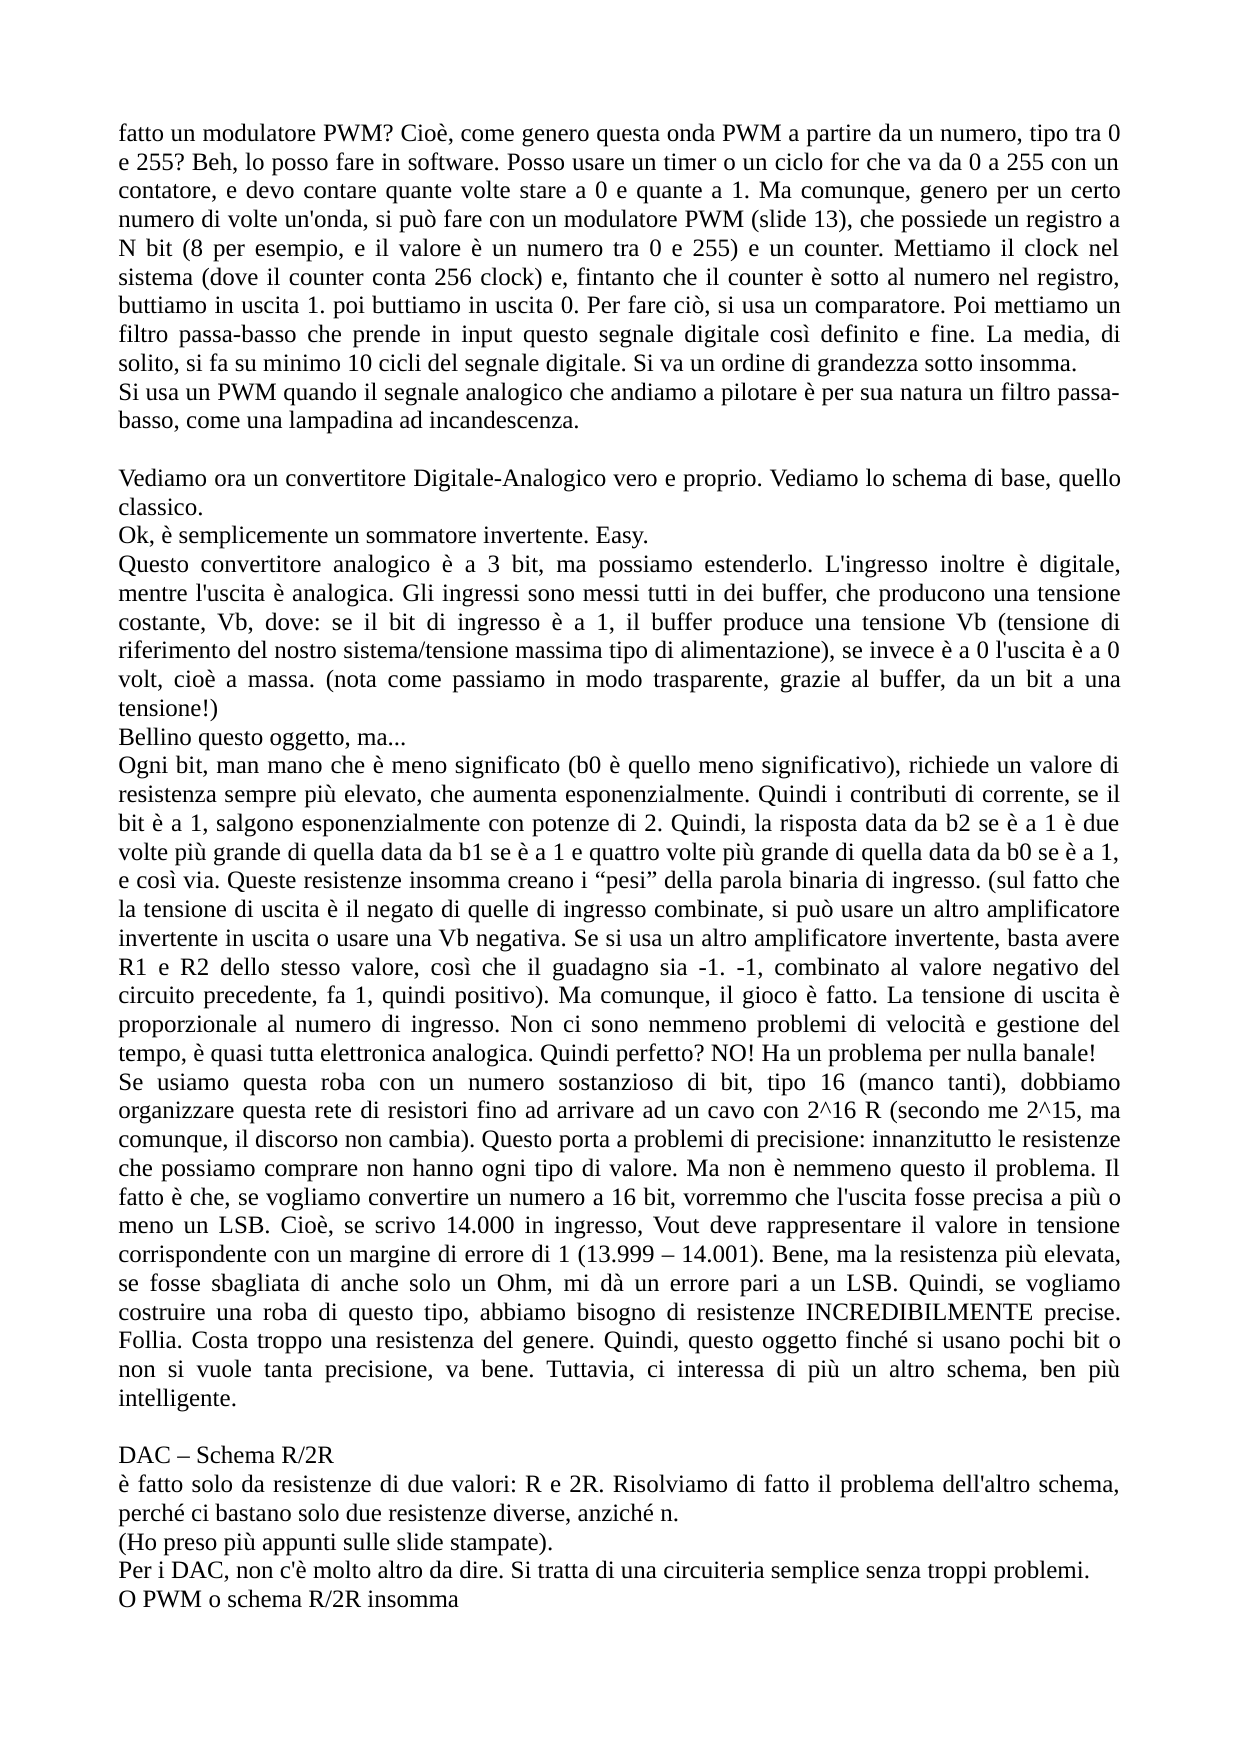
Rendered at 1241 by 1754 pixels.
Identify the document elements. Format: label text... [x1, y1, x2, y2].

text è fatto solo da resistenze di due valori: R e 2R. Risolviamo di fatto il problema dell'altro schema, perché ci bastano solo due resistenze diverse, anziché n. [118, 1469, 1122, 1527]
text Vediamo ora un convertitore Digitale-Analogico vero e proprio. Vediamo lo schema di base, quello classico. [118, 463, 1122, 521]
text Per i DAC, non c'è molto altro da dire. Si tratta di una circuiteria semplice senza troppi problemi. [118, 1556, 1122, 1584]
text Questo convertitore analogico è a 3 bit, ma possiamo estenderlo. L'ingresso inoltre è digitale, mentre l'uscita è analogica. Gli ingressi sono messi tutti in dei buffer, che producono una tensione costante, Vb, dove: se il bit di ingresso è a 1, il buffer produce una tensione Vb (tensione di riferimento del nostro sistema/tensione massima tipo di alimentazione), se invece è a 0 l'uscita è a 0 volt, cioè a massa. (nota come passiamo in modo trasparente, grazie al buffer, da un bit a una tensione!) [118, 549, 1122, 722]
text Bellino questo oggetto, ma... [118, 722, 1122, 751]
text Se usiamo questa roba con un numero sostanzioso di bit, tipo 16 (manco tanti), dobbiamo organizzare questa rete di resistori fino ad arrivare ad un cavo con 2^16 R (secondo me 2^15, ma comunque, il discorso non cambia). Questo porta a problemi di precisione: innanzitutto le resistenze che possiamo comprare non hanno ogni tipo di valore. Ma non è nemmeno questo il problema. Il fatto è che, se vogliamo convertire un numero a 16 bit, vorremmo che l'uscita fosse precisa a più o meno un LSB. Cioè, se scrivo 14.000 in ingresso, Vout deve rappresentare il valore in tensione corrispondente con un margine di errore di 1 (13.999 – 14.001). Bene, ma la resistenza più elevata, se fosse sbagliata di anche solo un Ohm, mi dà un errore pari a un LSB. Quindi, se vogliamo costruire una roba di questo tipo, abbiamo bisogno di resistenze INCREDIBILMENTE precise. Follia. Costa troppo una resistenza del genere. Quindi, questo oggetto finché si usano pochi bit o non si vuole tanta precisione, va bene. Tuttavia, ci interessa di più un altro schema, ben più intelligente. [118, 1067, 1122, 1412]
text Si usa un PWM quando il segnale analogico che andiamo a pilotare è per sua natura un filtro passa-basso, come una lampadina ad incandescenza. [118, 377, 1122, 434]
text O PWM o schema R/2R insomma [118, 1584, 1122, 1613]
text Ogni bit, man mano che è meno significato (b0 è quello meno significativo), richiede un valore di resistenza sempre più elevato, che aumenta esponenzialmente. Quindi i contributi di corrente, se il bit è a 1, salgono esponenzialmente con potenze di 2. Quindi, la risposta data da b2 se è a 1 è due volte più grande di quella data da b1 se è a 1 e quattro volte più grande di quella data da b0 se è a 1, e così via. Queste resistenze insomma creano i “pesi” della parola binaria di ingresso. (sul fatto che la tensione di uscita è il negato di quelle di ingresso combinate, si può usare un altro amplificatore invertente in uscita o usare una Vb negativa. Se si usa un altro amplificatore invertente, basta avere R1 e R2 dello stesso valore, così che il guadagno sia -1. -1, combinato al valore negativo del circuito precedente, fa 1, quindi positivo). Ma comunque, il gioco è fatto. La tensione di uscita è proporzionale al numero di ingresso. Non ci sono nemmeno problemi di velocità e gestione del tempo, è quasi tutta elettronica analogica. Quindi perfetto? NO! Ha un problema per nulla banale! [118, 751, 1122, 1067]
text DAC – Schema R/2R [118, 1441, 1122, 1469]
text (Ho preso più appunti sulle slide stampate). [118, 1527, 1122, 1556]
text fatto un modulatore PWM? Cioè, come genero questa onda PWM a partire da un numero, tipo tra 0 e 255? Beh, lo posso fare in software. Posso usare un timer o un ciclo for che va da 0 a 255 con un contatore, e devo contare quante volte stare a 0 e quante a 1. Ma comunque, genero per un certo numero di volte un'onda, si può fare con un modulatore PWM (slide 13), che possiede un registro a N bit (8 per esempio, e il valore è un numero tra 0 e 255) e un counter. Mettiamo il clock nel sistema (dove il counter conta 256 clock) e, fintanto che il counter è sotto al numero nel registro, buttiamo in uscita 1. poi buttiamo in uscita 0. Per fare ciò, si usa un comparatore. Poi mettiamo un filtro passa-basso che prende in input questo segnale digitale così definito e fine. La media, di solito, si fa su minimo 10 cicli del segnale digitale. Si va un ordine di grandezza sotto insomma. [118, 118, 1122, 377]
text Ok, è semplicemente un sommatore invertente. Easy. [118, 521, 1122, 549]
